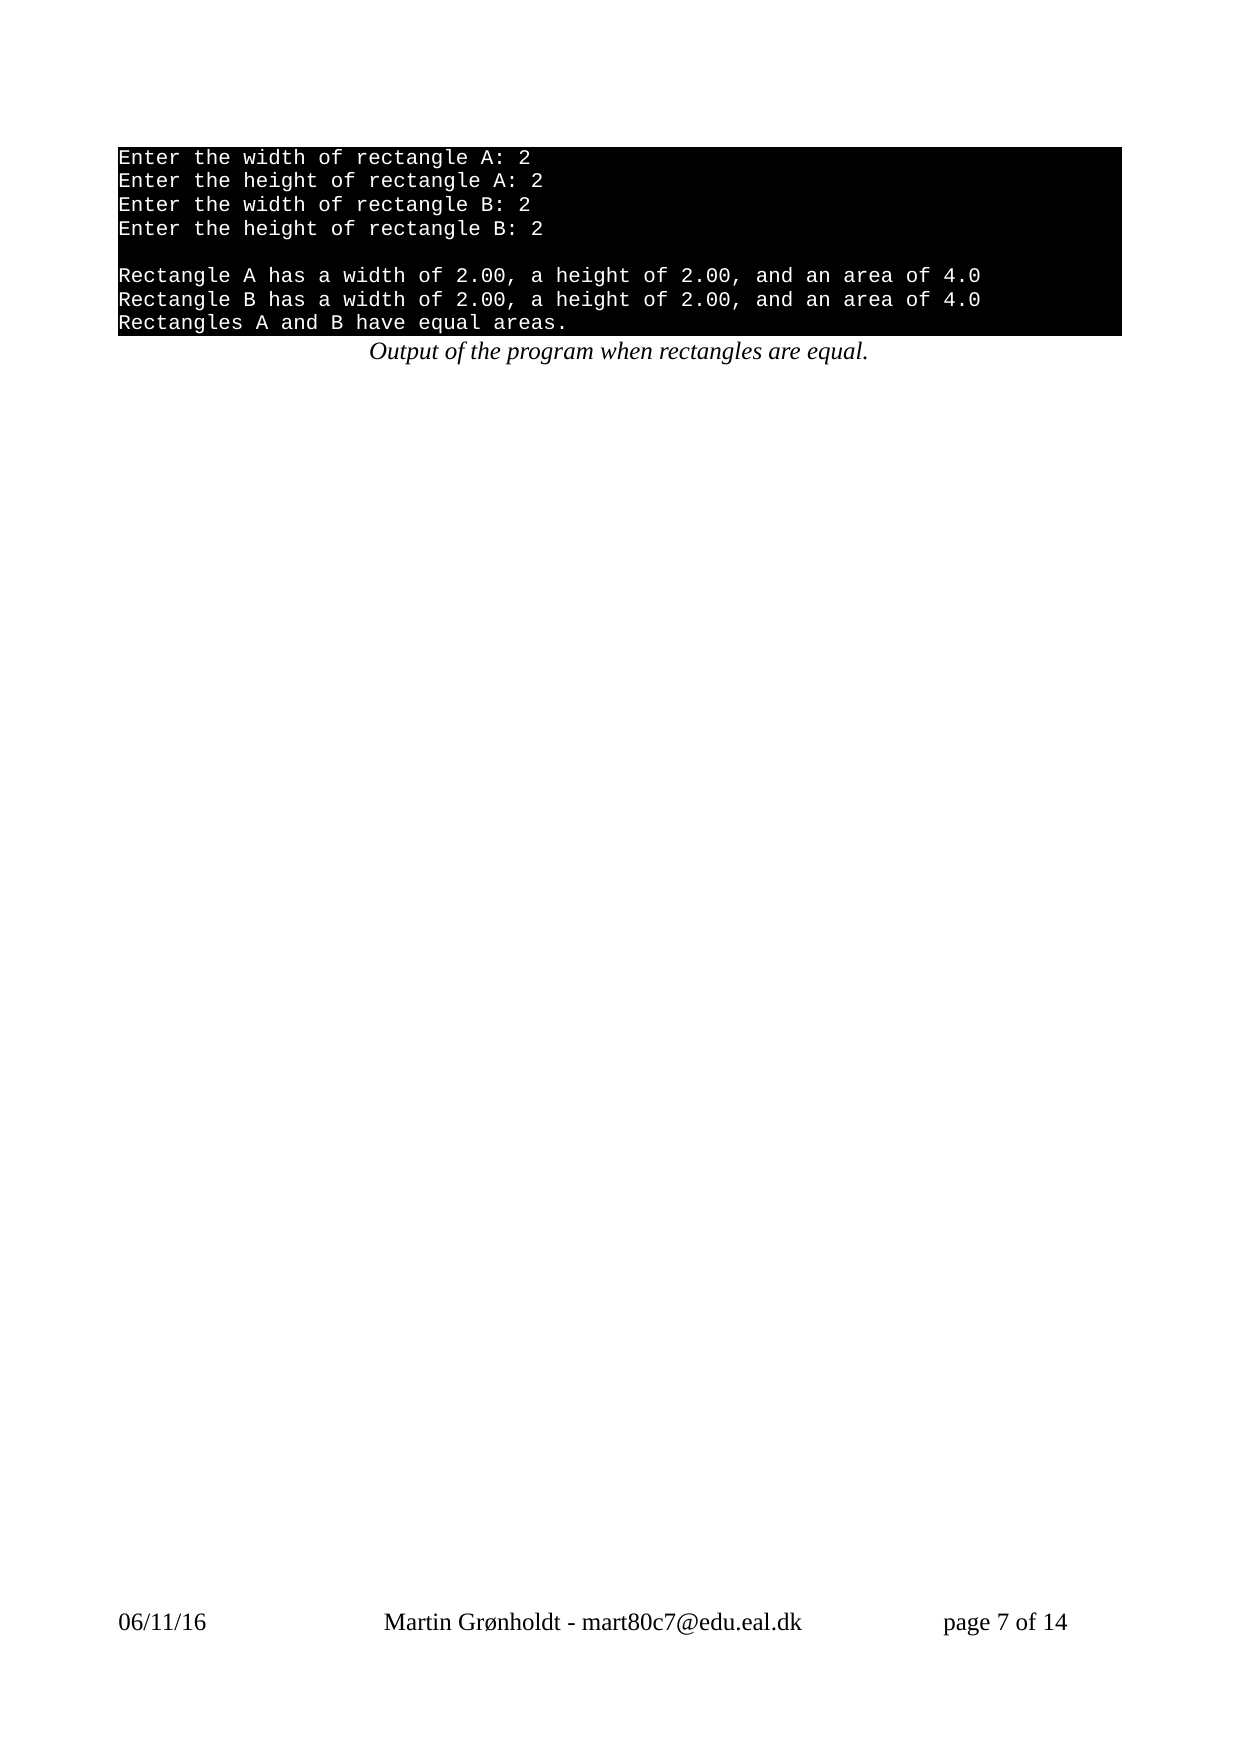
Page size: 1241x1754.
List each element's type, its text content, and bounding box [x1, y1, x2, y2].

text Enter the height of rectangle A: 2 [118, 171, 1122, 194]
text Rectangles A and B have equal areas. [118, 312, 1122, 336]
text Enter the width of rectangle B: 2 [118, 194, 1122, 218]
text Output of the program when rectangles are equal. [118, 336, 1122, 365]
text Enter the width of rectangle A: 2 [118, 147, 1122, 171]
text Rectangle B has a width of 2.00, a height of 2.00, and an area of 4.0 [118, 289, 1122, 312]
text Rectangle A has a width of 2.00, a height of 2.00, and an area of 4.0 [118, 265, 1122, 289]
text Enter the height of rectangle B: 2 [118, 218, 1122, 241]
